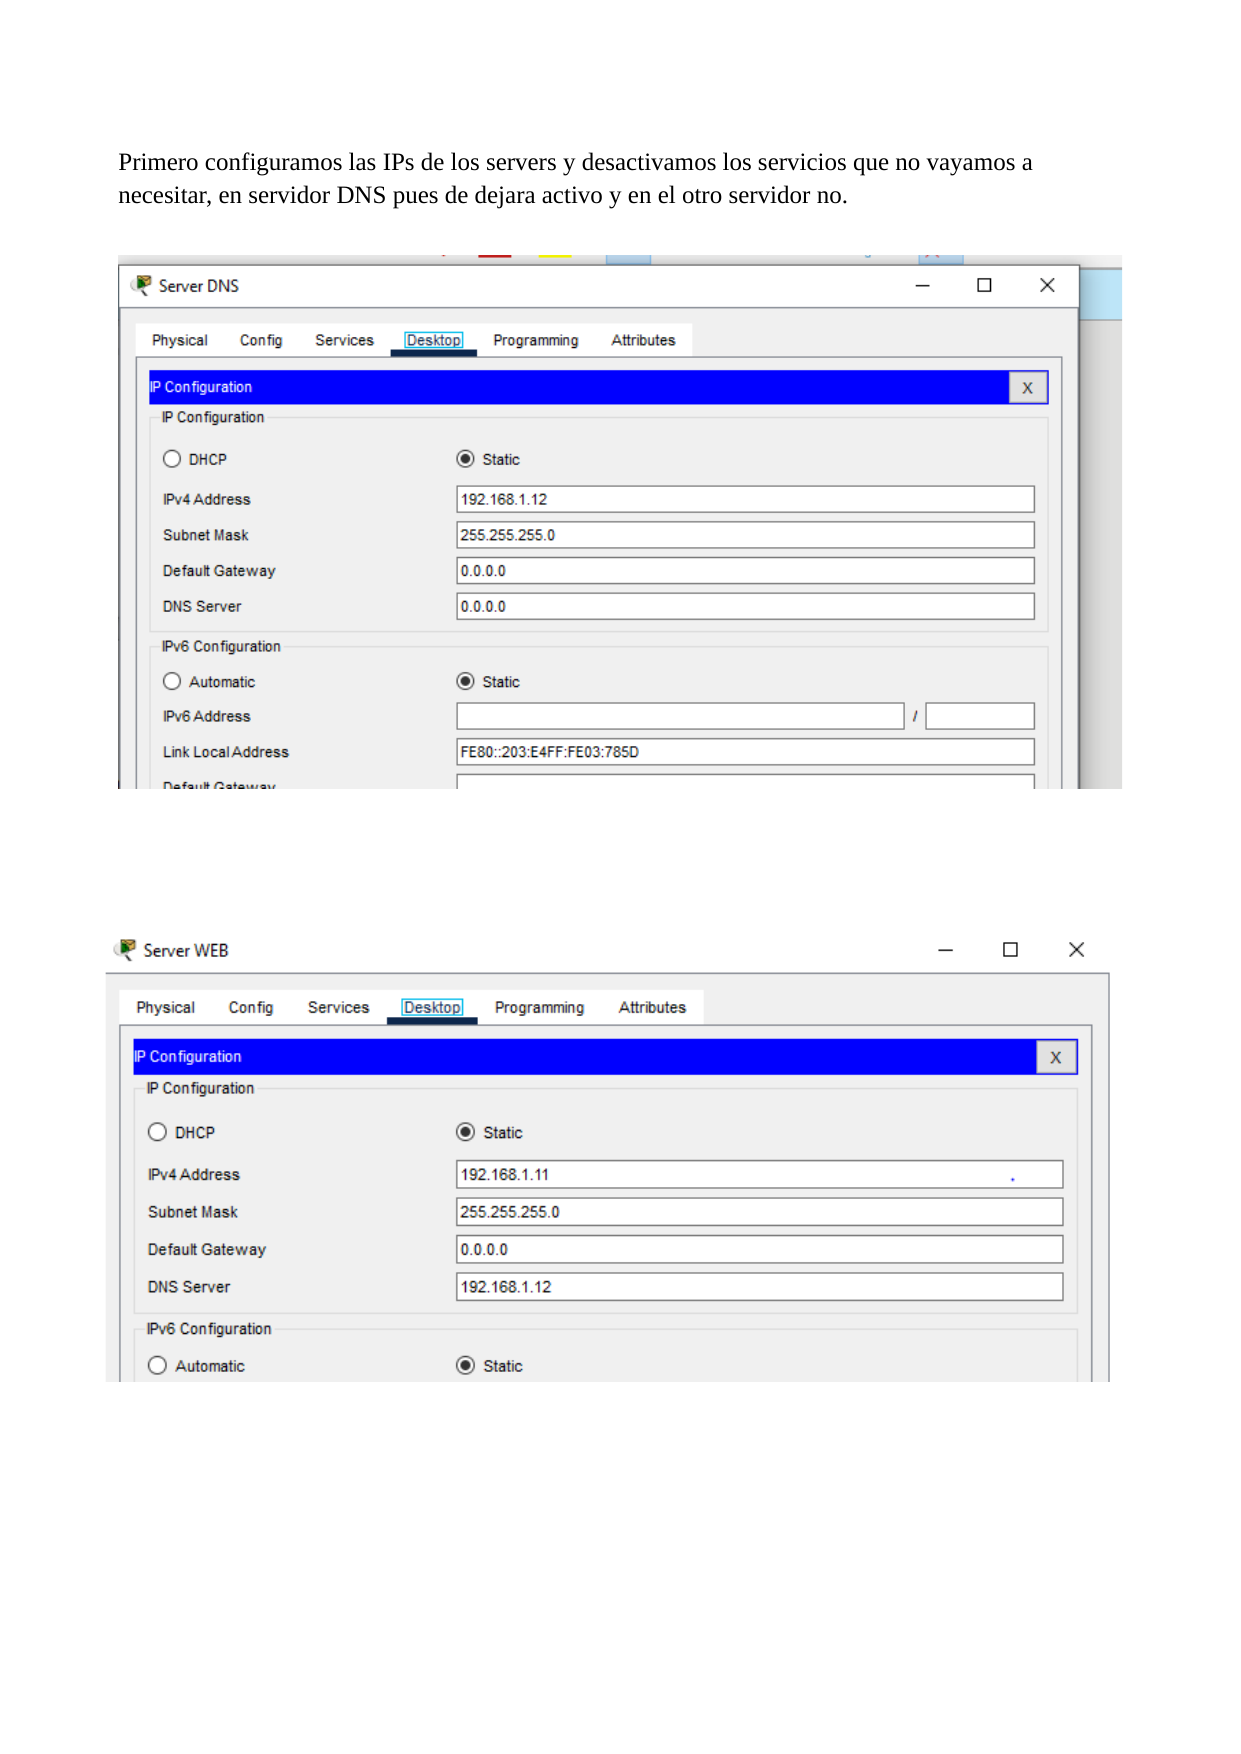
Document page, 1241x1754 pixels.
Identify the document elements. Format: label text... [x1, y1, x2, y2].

picture [105, 931, 1110, 1382]
text Primero configuramos las IPs de los servers y desactivamos los servicios que no vayamos a necesitar, en servidor DNS pues de dejara activo y en el otro servidor no. [118, 147, 1122, 209]
picture [118, 255, 1123, 789]
